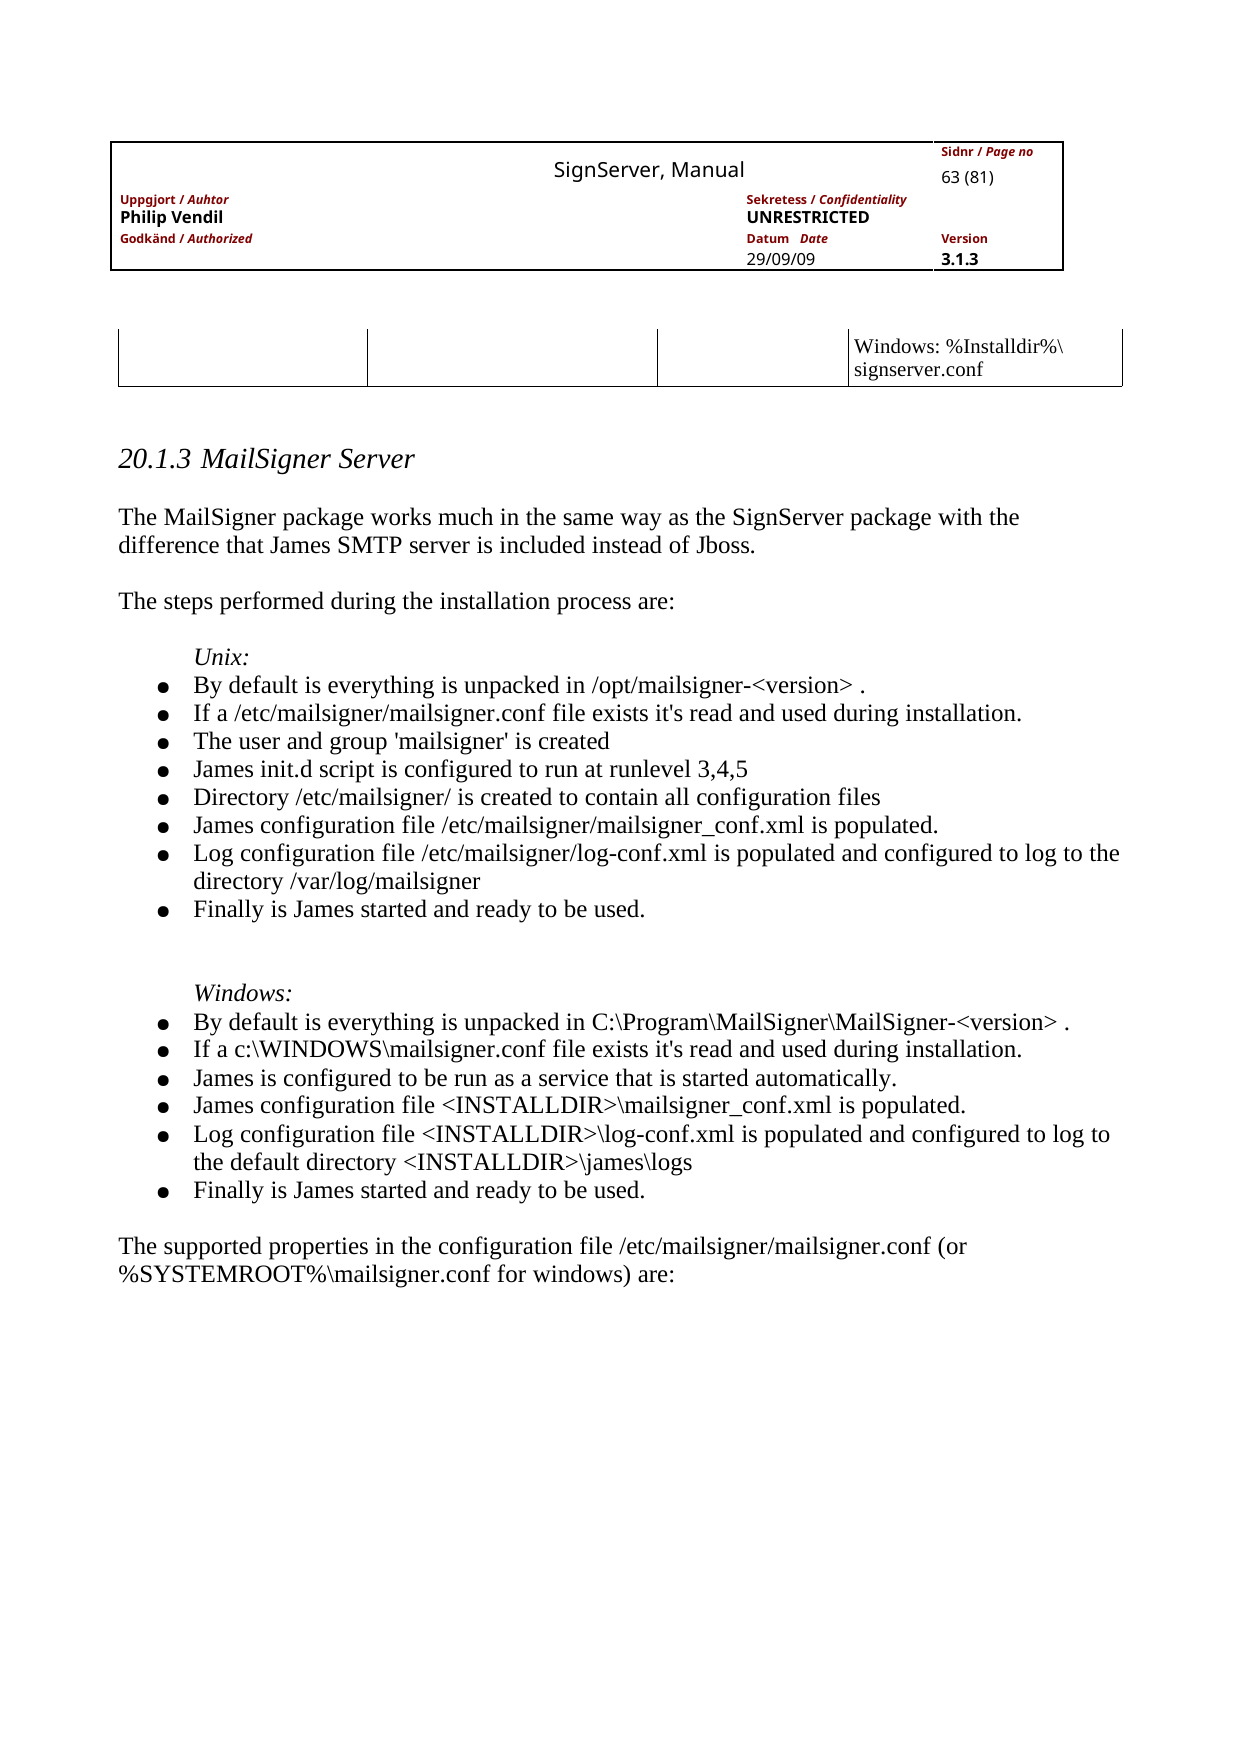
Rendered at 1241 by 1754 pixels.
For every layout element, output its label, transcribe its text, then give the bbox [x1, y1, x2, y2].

list Finally is James started and ready to be used. [156, 1176, 1122, 1203]
text Unix: [118, 643, 1122, 671]
list If a c:\WINDOWS\mailsigner.conf file exists it's read and used during installation. [156, 1035, 1122, 1063]
table_cell [119, 329, 367, 386]
list Directory /etc/mailsigner/ is created to contain all configuration files [156, 783, 1122, 811]
list The user and group 'mailsigner' is created [156, 727, 1122, 755]
list James configuration file <INSTALLDIR>\mailsigner_conf.xml is populated. [156, 1091, 1122, 1119]
text The supported properties in the configuration file /etc/mailsigner/mailsigner.conf (or %SYSTEMROOT%\mailsigner.conf for windows) are: [118, 1203, 1122, 1288]
list By default is everything is unpacked in C:\Program\MailSigner\MailSigner-<version> . [156, 1007, 1122, 1035]
list Finally is James started and ready to be used. [156, 895, 1122, 923]
list Log configuration file /etc/mailsigner/log-conf.xml is populated and configured to log to the directory /var/log/mailsigner [156, 839, 1122, 895]
subtitle MailSigner Server [118, 442, 1122, 475]
text The steps performed during the installation process are: [118, 587, 1122, 643]
table_cell Windows: %Installdir%\signserver.conf [849, 329, 1122, 386]
table_cell [368, 329, 657, 386]
list Log configuration file <INSTALLDIR>\log-conf.xml is populated and configured to log to the default directory <INSTALLDIR>\james\logs [156, 1119, 1122, 1176]
table_cell [658, 329, 848, 386]
list James is configured to be run as a service that is started automatically. [156, 1063, 1122, 1091]
text Windows: [118, 979, 1122, 1007]
text The MailSigner package works much in the same way as the SignServer package with the difference that James SMTP server is included instead of Jboss. [118, 503, 1122, 559]
list By default is everything is unpacked in /opt/mailsigner-<version> . [156, 671, 1122, 699]
list James configuration file /etc/mailsigner/mailsigner_conf.xml is populated. [156, 811, 1122, 839]
list James init.d script is configured to run at runlevel 3,4,5 [156, 755, 1122, 783]
list If a /etc/mailsigner/mailsigner.conf file exists it's read and used during installation. [156, 699, 1122, 727]
